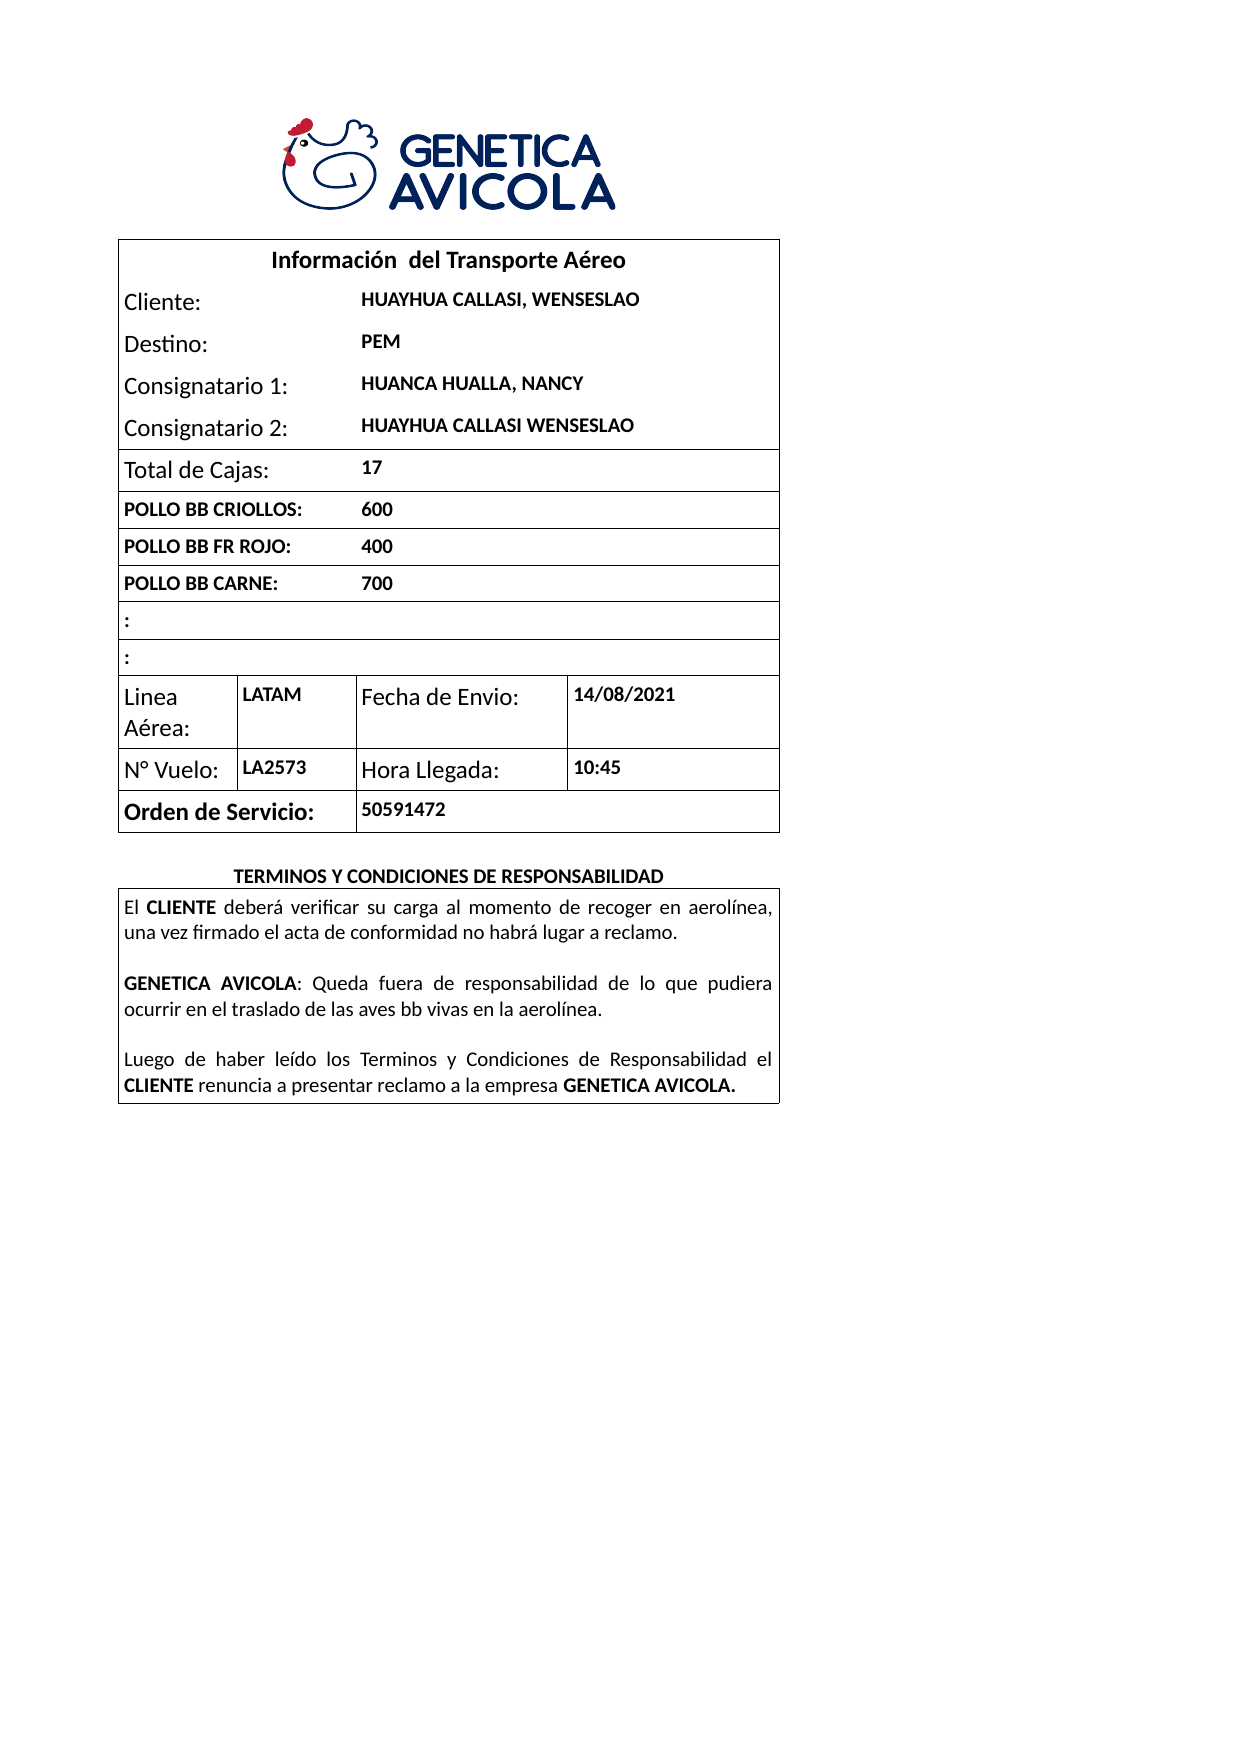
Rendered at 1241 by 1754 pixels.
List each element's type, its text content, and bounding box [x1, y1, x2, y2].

table_cell Consignatario 1: [119, 365, 356, 406]
table_cell El CLIENTE deberá verificar su carga al momento de recoger en aerolínea, una vez firmado el acta de conformidad no habrá lugar a reclamo. GENETICA AVICOLA: Queda fuera de responsabilidad de lo que pudiera ocurrir en el traslado de las aves bb vivas en la aerolínea. Luego de haber leído los Terminos y Condiciones de Responsabilidad el CLIENTE renuncia a presentar reclamo a la empresa GENETICA AVICOLA. [119, 889, 779, 1103]
table_cell 17 [356, 450, 779, 491]
table_cell N° Vuelo: [119, 749, 237, 790]
table_cell [356, 640, 779, 675]
table_cell HUANCA HUALLA, NANCY [356, 365, 779, 406]
table_cell Consignatario 2: [119, 406, 356, 448]
table_header Información del Transporte Aéreo [119, 240, 779, 281]
table_cell 400 [356, 529, 779, 564]
table_cell [356, 602, 779, 638]
table_cell HUAYHUA CALLASI WENSESLAO [356, 406, 779, 448]
table_cell POLLO BB CARNE: [119, 566, 356, 601]
table_cell : [119, 640, 356, 675]
table_cell Orden de Servicio: [119, 791, 356, 832]
table_cell Total de Cajas: [119, 450, 356, 491]
table_cell Fecha de Envio: [357, 676, 567, 748]
table_cell Hora Llegada: [357, 749, 567, 790]
table_cell 50591472 [357, 791, 779, 832]
table_cell 10:45 [568, 749, 779, 790]
table_cell LA2573 [238, 749, 356, 790]
table_cell PEM [356, 323, 779, 364]
table_cell TERMINOS Y CONDICIONES DE RESPONSABILIDAD [118, 833, 779, 888]
table_cell 14/08/2021 [568, 676, 779, 748]
table_cell POLLO BB FR ROJO: [119, 529, 356, 564]
table_cell 700 [356, 566, 779, 601]
table_cell 600 [356, 492, 779, 527]
picture [282, 118, 616, 210]
table_cell : [119, 602, 356, 638]
table_cell Linea Aérea: [119, 676, 237, 748]
table_cell Cliente: [119, 281, 356, 322]
table_cell LATAM [238, 676, 356, 748]
table_cell HUAYHUA CALLASI, WENSESLAO [356, 281, 779, 322]
table_cell Destino: [119, 323, 356, 364]
table_cell POLLO BB CRIOLLOS: [119, 492, 356, 527]
